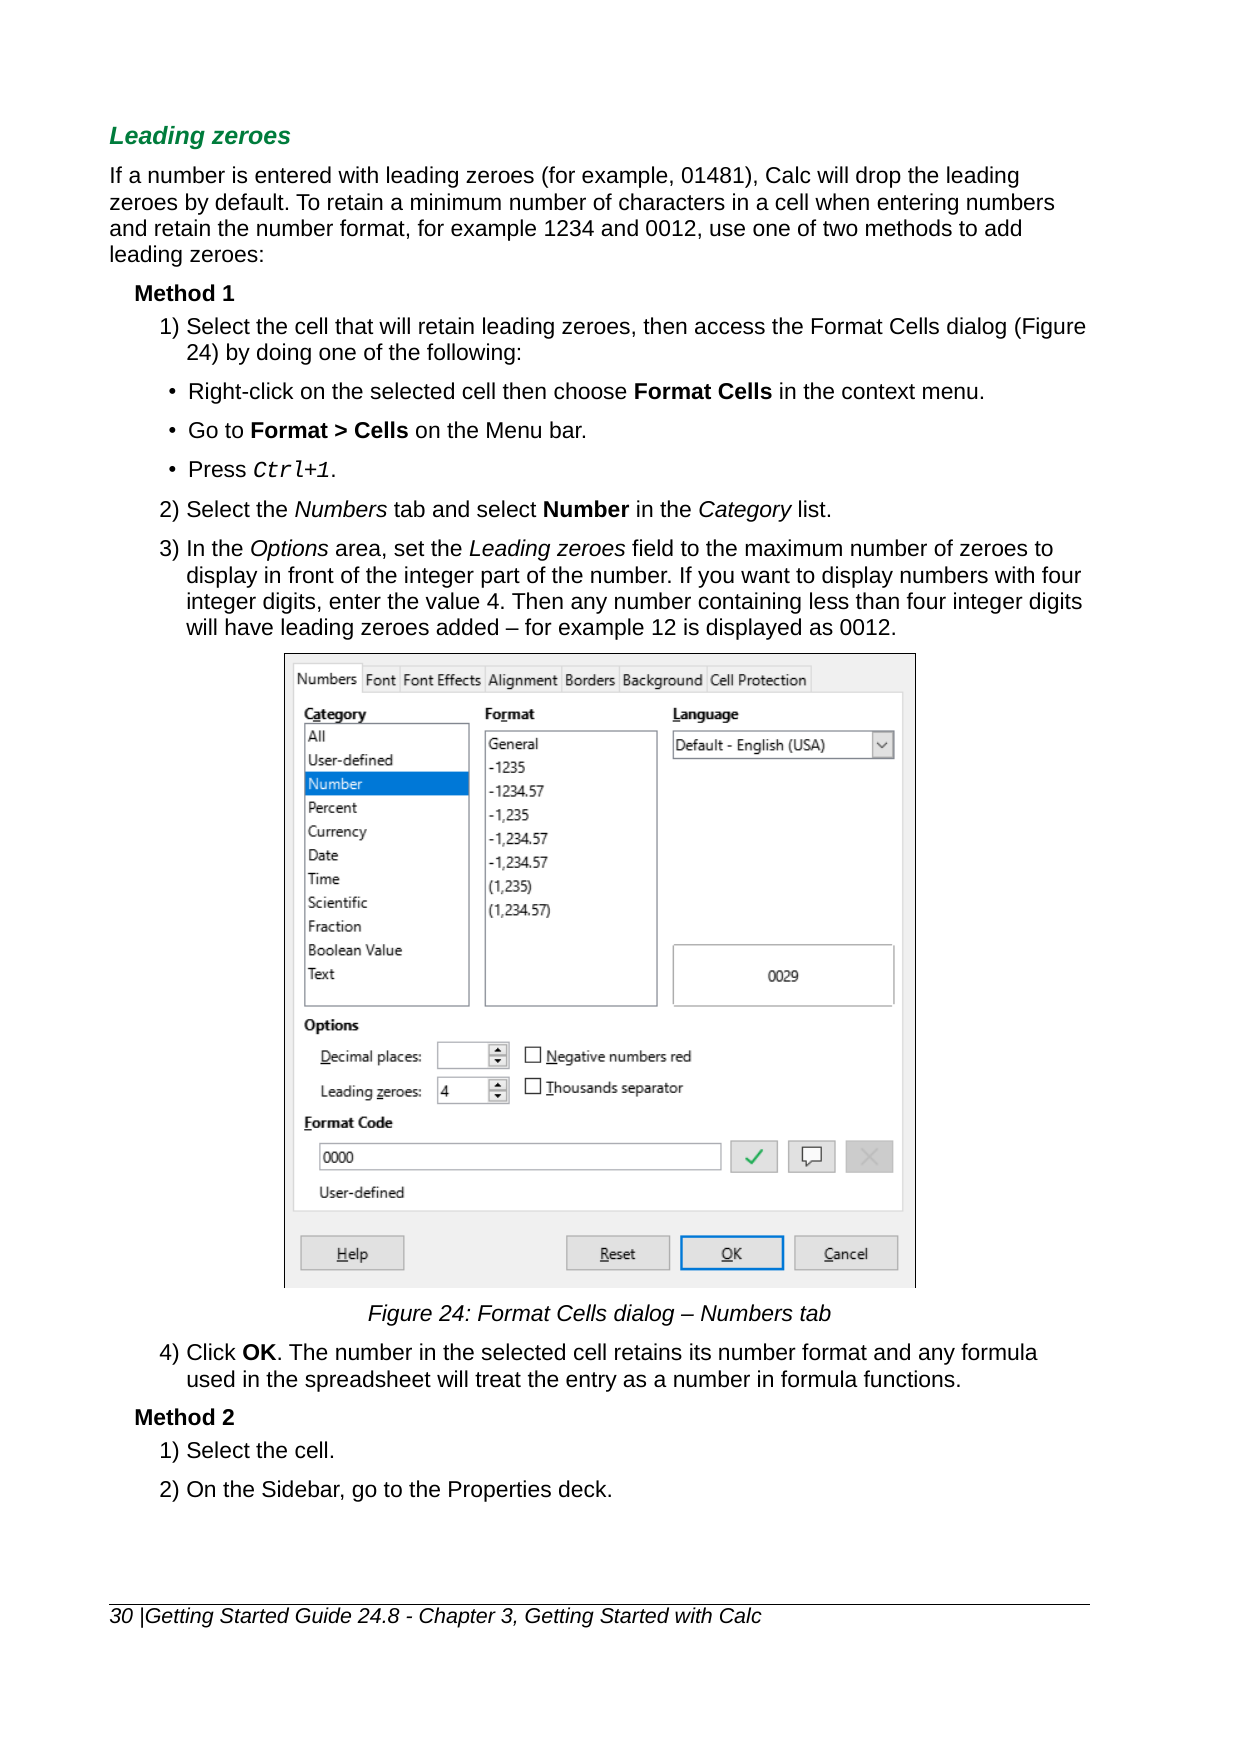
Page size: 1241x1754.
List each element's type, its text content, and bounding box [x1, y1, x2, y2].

list On the Sidebar, go to the Properties deck. [186, 1476, 1090, 1502]
picture [285, 654, 915, 1288]
list In the Options area, set the Leading zeroes field to the maximum number of zeroes to display in front of the integer part of the number. If you want to display numbers with four integer digits, enter the value 4. Then any number containing less than four integer digits will have leading zeroes added – for example 12 is displayed as 0012. [186, 535, 1090, 641]
list Press Ctrl+1. [168, 456, 1090, 484]
list Click OK. The number in the selected cell retains its number format and any formula used in the spreadsheet will treat the entry as a number in formula functions. [186, 1339, 1090, 1392]
list If a number is entered with leading zeroes (for example, 01481), Calc will drop the leading zeroes by default. To retain a minimum number of characters in a cell when entering numbers and retain the number format, for example 1234 and 0012, use one of two methods to add leading zeroes: [109, 162, 1090, 268]
text Method 2 [134, 1404, 1090, 1431]
list Select the cell that will retain leading zeroes, then access the Format Cells dialog (Figure 24) by doing one of the following: [186, 313, 1090, 365]
text Figure 24: Format Cells dialog – Numbers tab [284, 1300, 915, 1327]
text Method 1 [134, 280, 1090, 306]
list Right-click on the selected cell then choose Format Cells in the context menu. [168, 378, 1090, 404]
list Select the cell. [186, 1437, 1090, 1463]
list Select the Numbers tab and select Number in the Category list. [186, 496, 1090, 523]
subtitle Leading zeroes [109, 121, 1090, 150]
list Go to Format > Cells on the Menu bar. [168, 417, 1090, 443]
